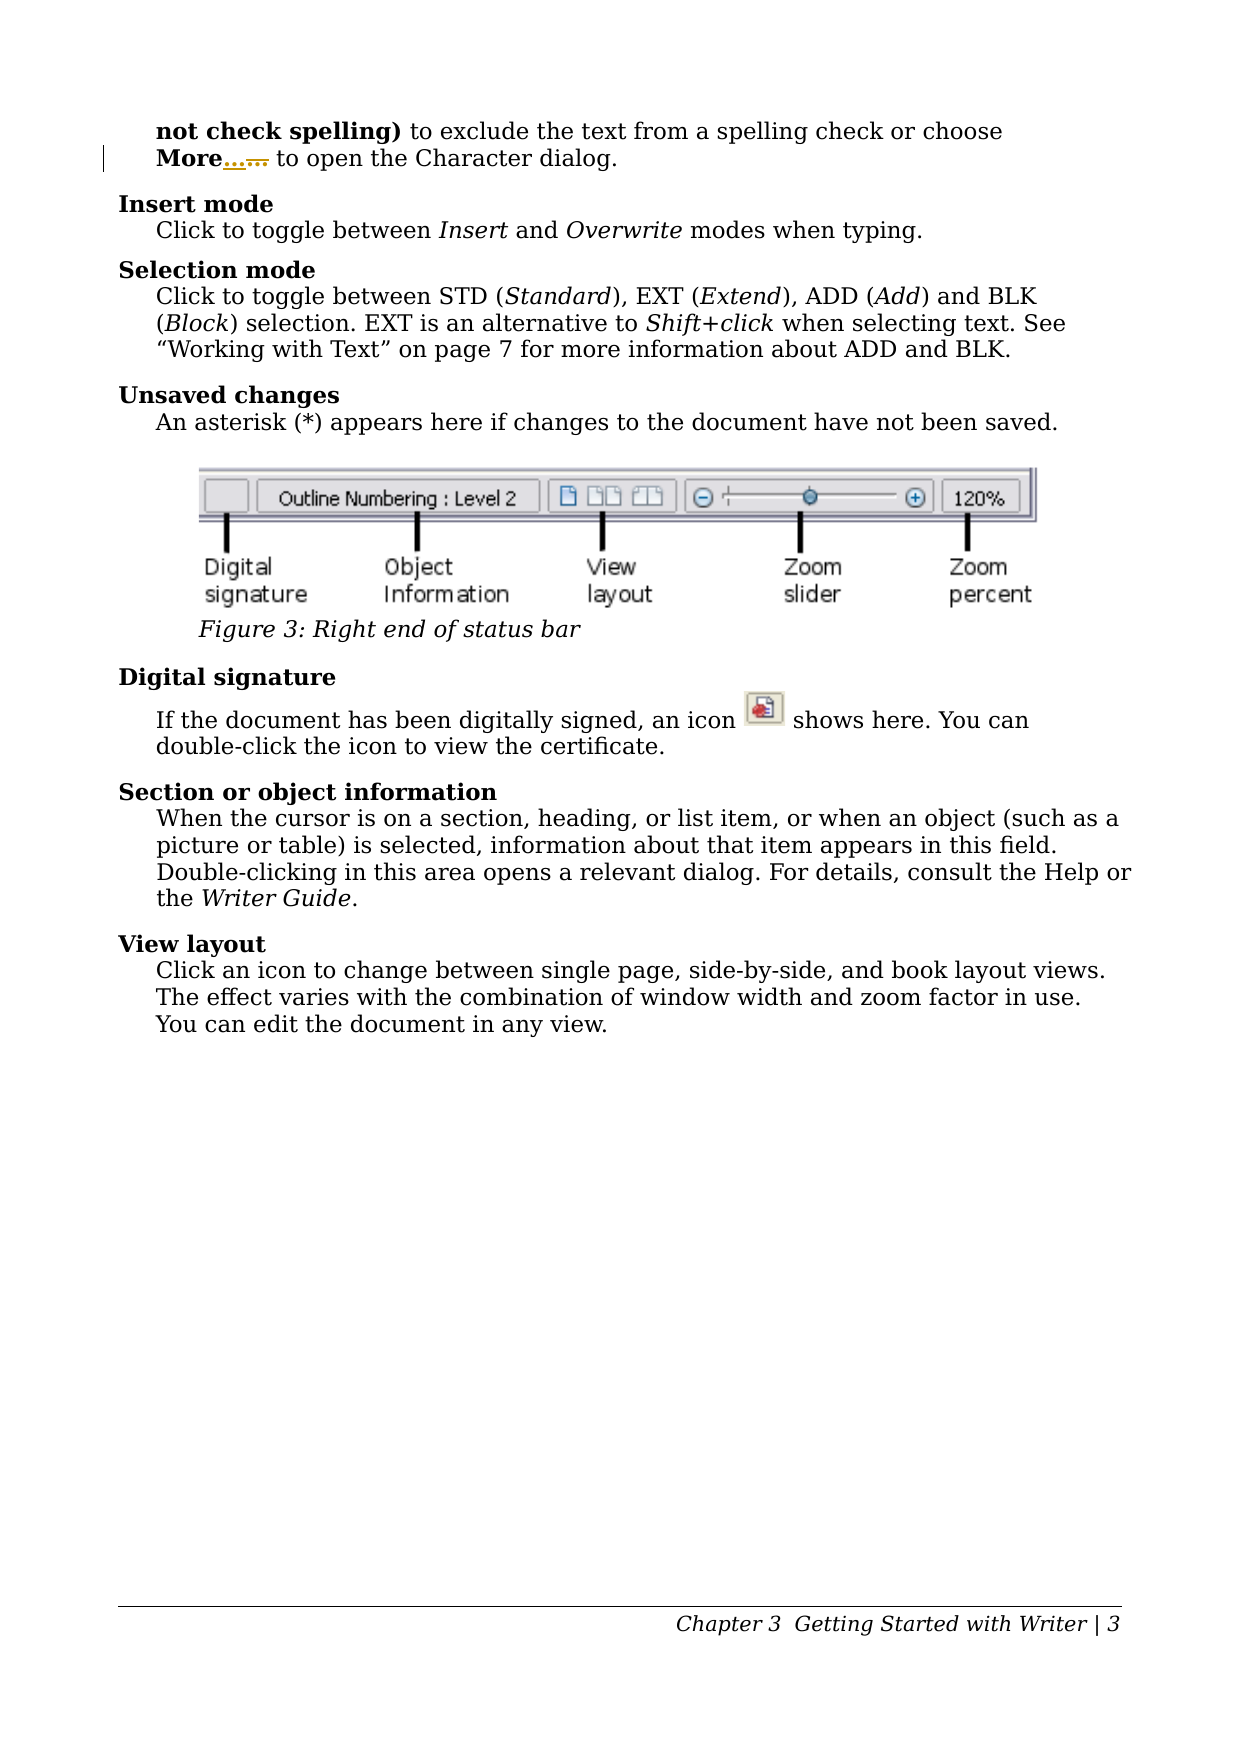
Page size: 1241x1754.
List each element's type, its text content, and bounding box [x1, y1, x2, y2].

text not check spelling) to exclude the text from a spelling check or choose More… to open the Character dialog. [156, 118, 1122, 172]
text Section or object information [118, 779, 1122, 806]
text Click to toggle between Insert and Overwrite modes when typing. [156, 217, 1122, 244]
text View layout [118, 931, 1122, 957]
text Figure 3: Right end of status bar [199, 617, 1041, 643]
text When the cursor is on a section, heading, or list item, or when an object (such as a picture or table) is selected, information about that item appears in this field. Double-clicking in this area opens a relevant dialog. For details, consult the Help or the Writer Guide. [156, 806, 1134, 912]
picture [743, 691, 786, 726]
text Selection mode [118, 256, 1122, 283]
text If the document has been digitally signed, an icon shows here. You can double-click the icon to view the certificate. [156, 691, 1122, 760]
text Insert mode [118, 191, 1122, 217]
text Unsaved changes [118, 382, 1122, 409]
text An asterisk (*) appears here if changes to the document have not been saved. [156, 409, 1122, 435]
text Click an icon to change between single page, side-by-side, and book layout views. The effect varies with the combination of window width and zoom factor in use. You can edit the document in any view. [156, 957, 1122, 1037]
text Click to toggle between STD (Standard), EXT (Extend), ADD (Add) and BLK (Block) selection. EXT is an alternative to Shift+click when selecting text. See “Working with Text” on page 7 for more information about ADD and BLK. [156, 283, 1122, 363]
picture [198, 460, 1042, 617]
text Digital signature [118, 664, 1122, 691]
